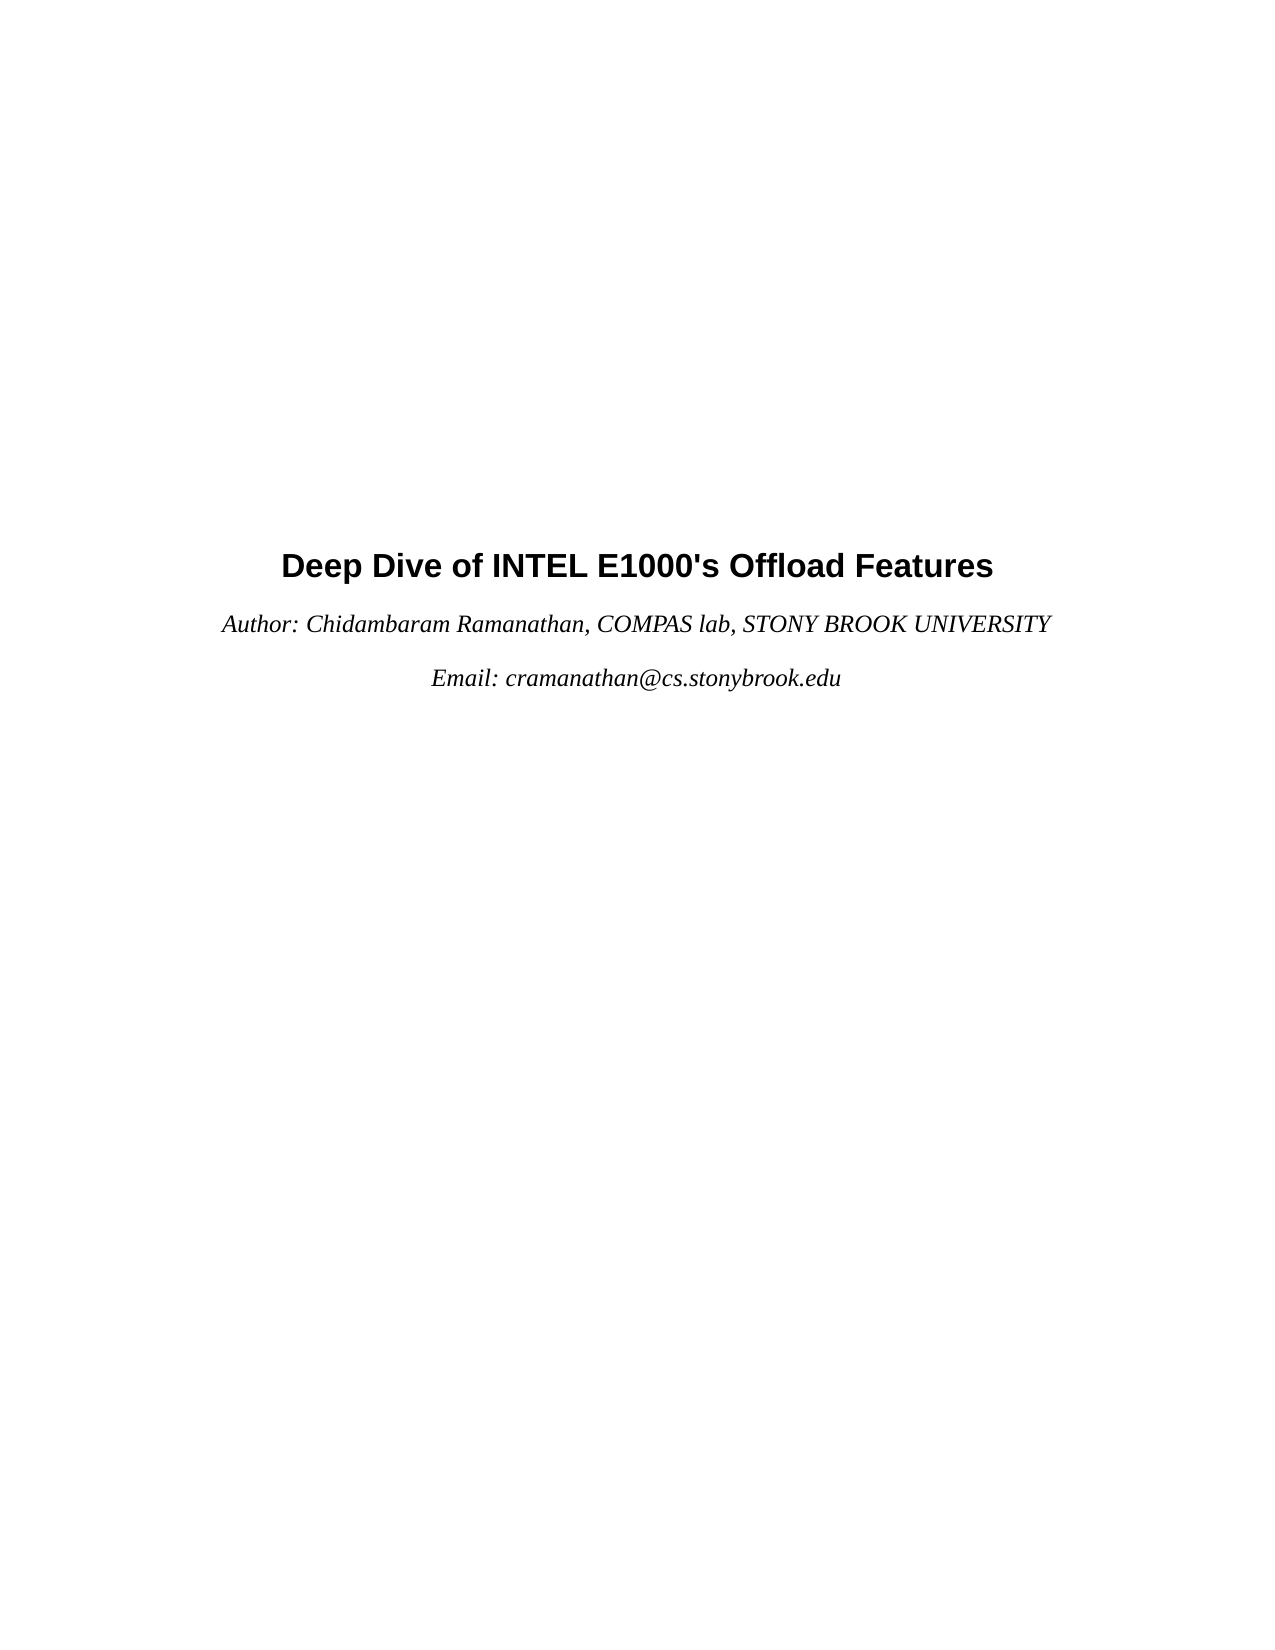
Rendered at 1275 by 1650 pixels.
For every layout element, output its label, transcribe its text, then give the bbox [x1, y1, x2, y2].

text Email: cramanathan@cs.stonybrook.edu [118, 663, 1157, 692]
subtitle Deep Dive of INTEL E1000's Offload Features [118, 546, 1157, 584]
text Author: Chidambaram Ramanathan, COMPAS lab, STONY BROOK UNIVERSITY [118, 609, 1157, 638]
